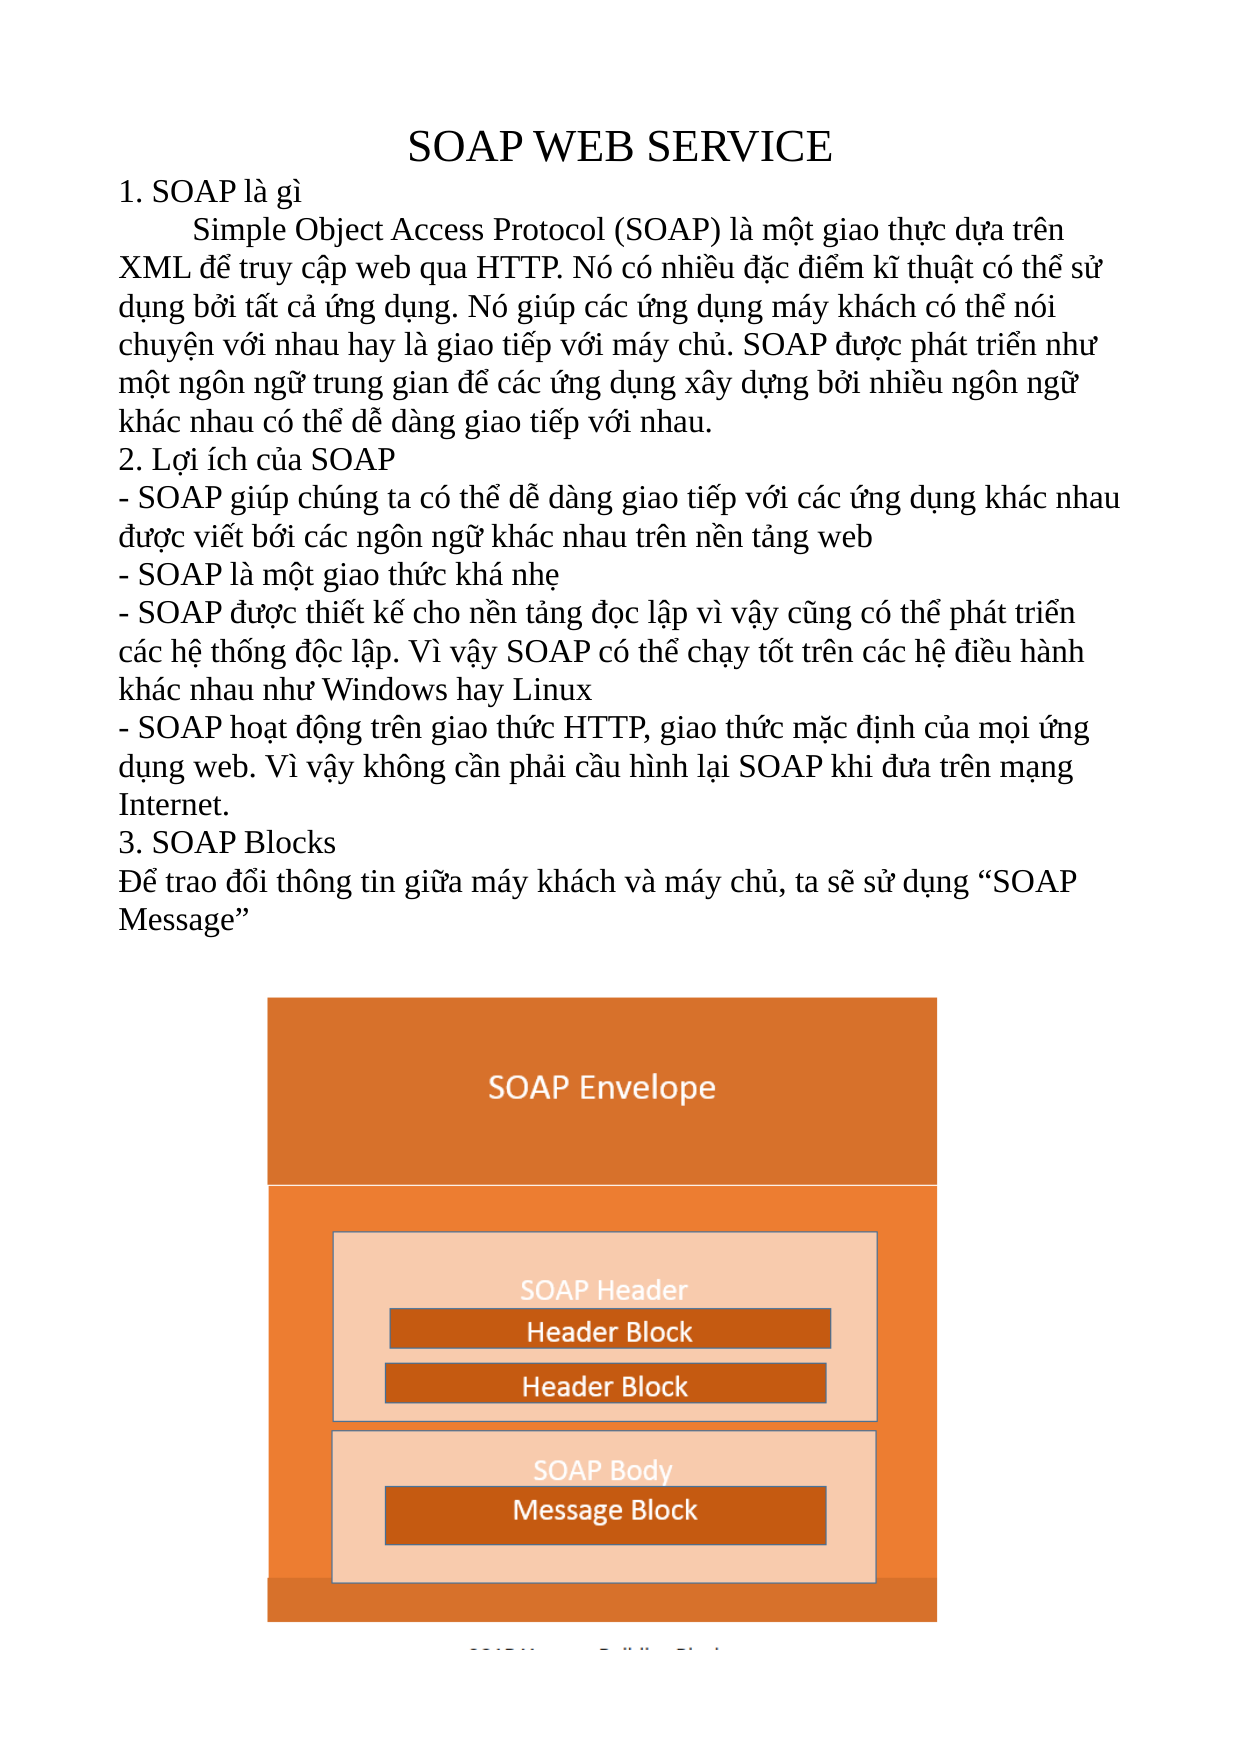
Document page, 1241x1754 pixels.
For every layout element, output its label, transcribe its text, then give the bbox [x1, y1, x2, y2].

text Để trao đổi thông tin giữa máy khách và máy chủ, ta sẽ sử dụng “SOAP Message” [118, 861, 1122, 937]
text - SOAP là một giao thức khá nhẹ [118, 554, 1122, 592]
text Simple Object Access Protocol (SOAP) là một giao thực dựa trên XML để truy cập web qua HTTP. Nó có nhiều đặc điểm kĩ thuật có thể sử dụng bởi tất cả ứng dụng. Nó giúp các ứng dụng máy khách có thể nói chuyện với nhau hay là giao tiếp với máy chủ. SOAP được phát triển như một ngôn ngữ trung gian để các ứng dụng xây dựng bởi nhiều ngôn ngữ khác nhau có thể dễ dàng giao tiếp với nhau. [118, 209, 1122, 439]
text SOAP WEB SERVICE [118, 118, 1122, 171]
text 2. Lợi ích của SOAP [118, 439, 1122, 477]
text - SOAP giúp chúng ta có thể dễ dàng giao tiếp với các ứng dụng khác nhau được viết bới các ngôn ngữ khác nhau trên nền tảng web [118, 477, 1122, 554]
text - SOAP được thiết kế cho nền tảng đọc lập vì vậy cũng có thể phát triển các hệ thống độc lập. Vì vậy SOAP có thể chạy tốt trên các hệ điều hành khác nhau như Windows hay Linux [118, 592, 1122, 707]
text 3. SOAP Blocks [118, 822, 1122, 861]
text 1. SOAP là gì [118, 171, 1122, 209]
picture [242, 993, 979, 1650]
text - SOAP hoạt động trên giao thức HTTP, giao thức mặc định của mọi ứng dụng web. Vì vậy không cần phải cầu hình lại SOAP khi đưa trên mạng Internet. [118, 707, 1122, 822]
